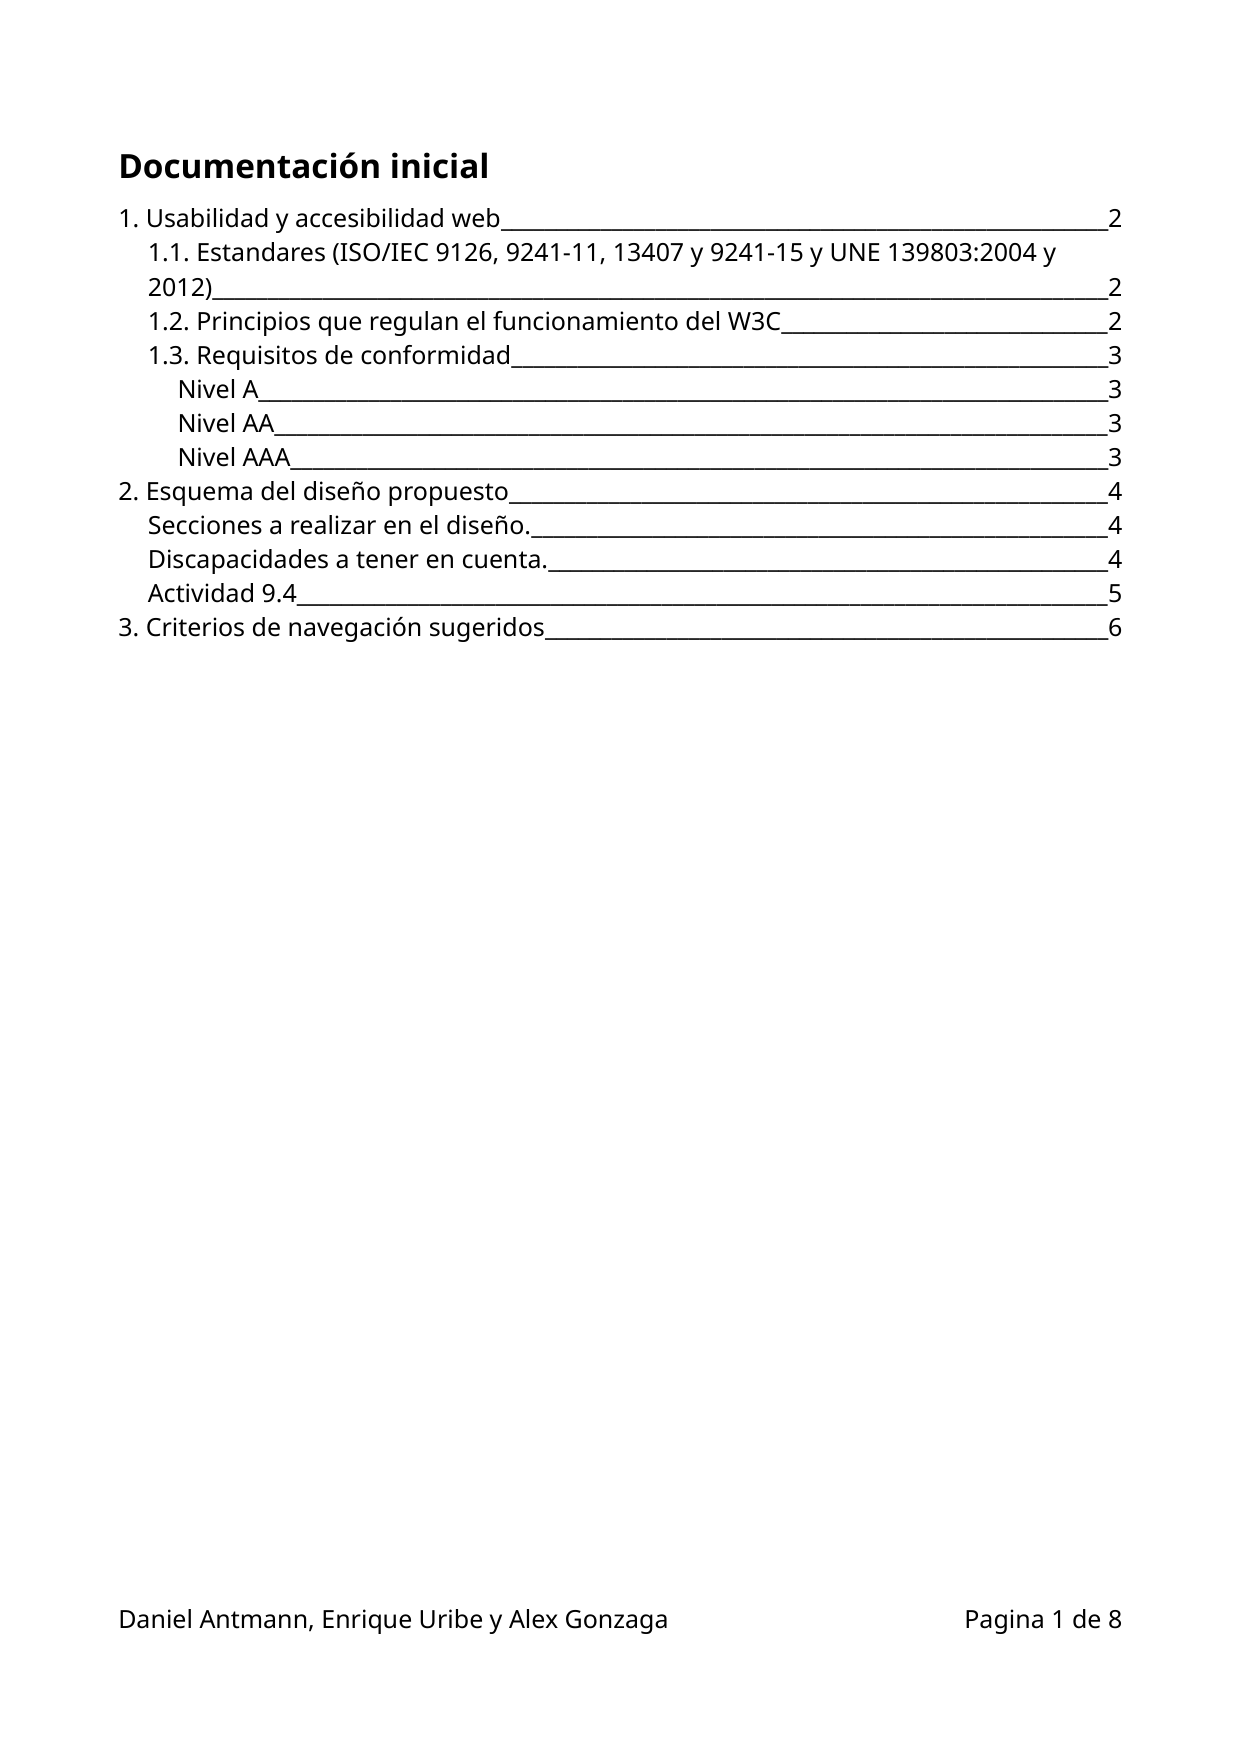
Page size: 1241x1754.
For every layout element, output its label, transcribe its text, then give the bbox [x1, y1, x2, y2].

text Nivel A 3 [177, 371, 1122, 405]
text Secciones a realizar en el diseño. 4 [148, 508, 1122, 542]
text 2. Esquema del diseño propuesto 4 [118, 473, 1122, 508]
text 3. Criterios de navegación sugeridos 6 [118, 610, 1122, 644]
subtitle Documentación inicial [118, 143, 1122, 188]
text 1.2. Principios que regulan el funcionamiento del W3C 2 [148, 303, 1122, 337]
text 1.3. Requisitos de conformidad 3 [148, 337, 1122, 371]
text 1.1. Estandares (ISO/IEC 9126, 9241-11, 13407 y 9241-15 y UNE 139803:2004 y 2012) 2 [148, 235, 1122, 303]
text Discapacidades a tener en cuenta. 4 [148, 542, 1122, 576]
text 1. Usabilidad y accesibilidad web 2 [118, 201, 1122, 235]
text Nivel AA 3 [177, 405, 1122, 439]
text Nivel AAA 3 [177, 439, 1122, 473]
text Actividad 9.4 5 [148, 576, 1122, 610]
